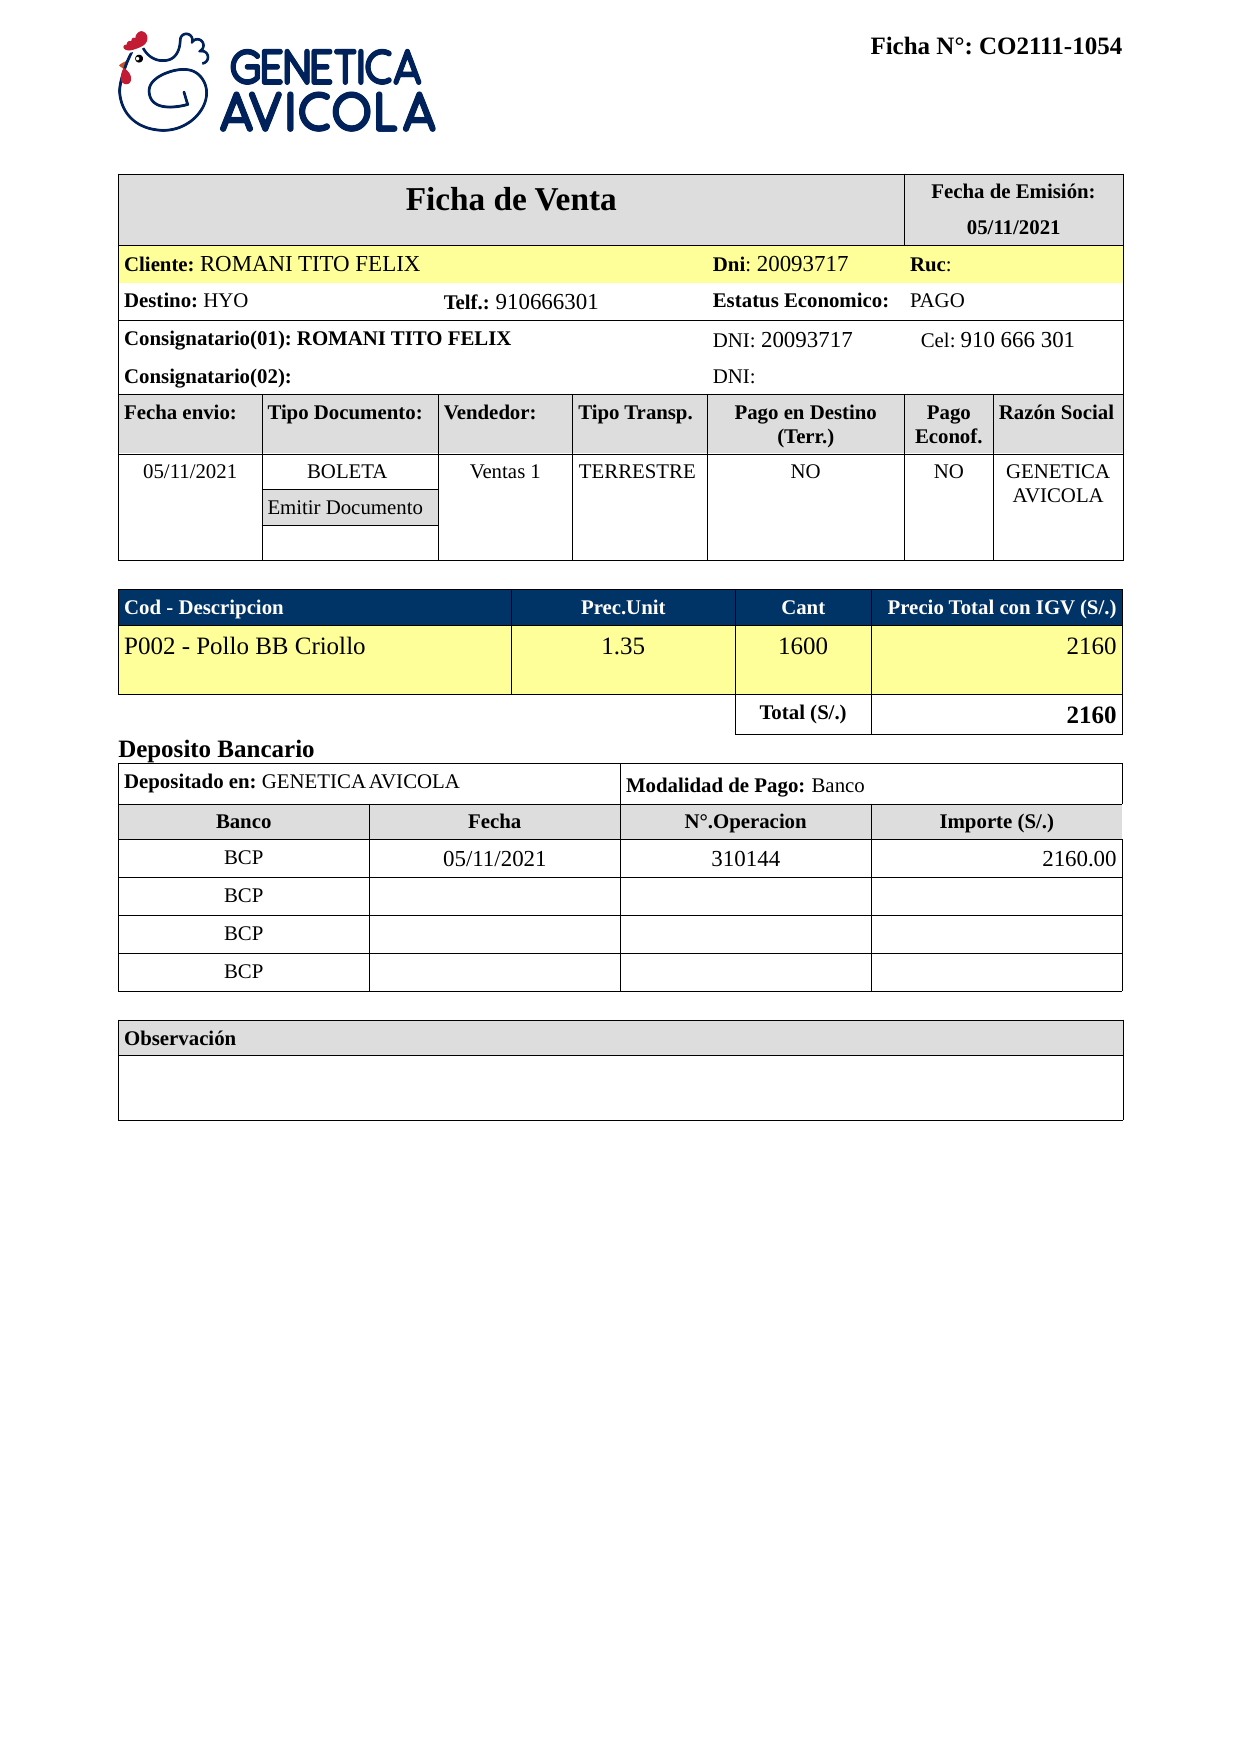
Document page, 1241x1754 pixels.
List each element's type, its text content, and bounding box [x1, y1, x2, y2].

table_cell Tipo Documento: [263, 395, 438, 453]
table_cell [118, 695, 511, 734]
table_cell Cel: 910 666 301 [915, 321, 1123, 358]
table_cell Consignatario(01): ROMANI TITO FELIX [119, 321, 707, 358]
table_cell 310144 [621, 840, 871, 877]
table_cell BCP [119, 916, 369, 953]
table_cell N°.Operacion [621, 805, 871, 839]
table_cell BOLETA [263, 455, 438, 489]
table_cell Cliente: ROMANI TITO FELIX [119, 246, 707, 283]
table_cell BCP [119, 840, 369, 877]
table_cell BCP [119, 954, 369, 991]
table_header Cant [736, 590, 871, 625]
text Deposito Bancario [118, 734, 1122, 763]
table_cell NO [905, 455, 993, 560]
table_cell [119, 1056, 1123, 1119]
table_cell Total (S/.) [736, 695, 871, 734]
table_cell [370, 878, 620, 915]
table_cell Destino: HYO [119, 283, 438, 320]
table_cell [370, 916, 620, 953]
table_cell TERRESTRE [573, 455, 707, 560]
table_cell [370, 954, 620, 991]
table_cell 1.35 [512, 626, 735, 694]
table_cell NO [708, 455, 904, 560]
table_header Prec.Unit [512, 590, 735, 625]
table_cell Estatus Economico: [707, 283, 904, 320]
table_header Precio Total con IGV (S/.) [872, 590, 1122, 625]
table_cell P002 - Pollo BB Criollo [119, 626, 511, 694]
table_header Ficha de Venta [119, 175, 904, 245]
table_cell Fecha [370, 805, 620, 839]
table_cell 05/11/2021 [905, 209, 1123, 245]
table_cell 2160.00 [872, 840, 1122, 877]
table_cell Banco [119, 805, 369, 839]
table_cell [511, 695, 735, 734]
table_cell GENETICA AVICOLA [994, 455, 1123, 560]
table_cell Pago Econof. [905, 395, 993, 453]
table_cell Razón Social [994, 395, 1123, 453]
table_cell DNI: [707, 358, 1123, 394]
picture [118, 31, 436, 132]
table_cell PAGO [904, 283, 1123, 320]
table_cell Tipo Transp. [573, 395, 707, 453]
table_cell 2160 [872, 695, 1122, 734]
table_header Depositado en: GENETICA AVICOLA [119, 764, 620, 803]
table_cell BCP [119, 878, 369, 915]
table_header Modalidad de Pago: Banco [621, 764, 1122, 803]
table_header Observación [119, 1021, 1123, 1055]
table_cell Consignatario(02): [119, 358, 707, 394]
table_cell 1600 [736, 626, 871, 694]
table_cell [621, 954, 871, 991]
table_cell DNI: 20093717 [707, 321, 915, 358]
table_cell [621, 878, 871, 915]
table_cell Dni: 20093717 [707, 246, 904, 283]
table_cell [872, 916, 1122, 953]
table_cell Fecha envio: [119, 395, 262, 453]
table_cell Importe (S/.) [872, 805, 1122, 839]
table_cell Telf.: 910666301 [438, 283, 707, 320]
table_header Fecha de Emisión: [905, 175, 1123, 209]
table_cell Ruc: [904, 246, 1123, 283]
table_cell 05/11/2021 [370, 840, 620, 877]
table_cell [621, 916, 871, 953]
table_cell Pago en Destino (Terr.) [708, 395, 904, 453]
table_cell Ventas 1 [439, 455, 572, 560]
table_cell [872, 878, 1122, 915]
table_cell Vendedor: [439, 395, 572, 453]
table_header Cod - Descripcion [119, 590, 511, 625]
table_cell [872, 954, 1122, 991]
table_cell [263, 526, 438, 560]
table_cell Emitir Documento [263, 490, 438, 525]
table_cell 05/11/2021 [119, 455, 262, 560]
table_cell 2160 [872, 626, 1122, 694]
